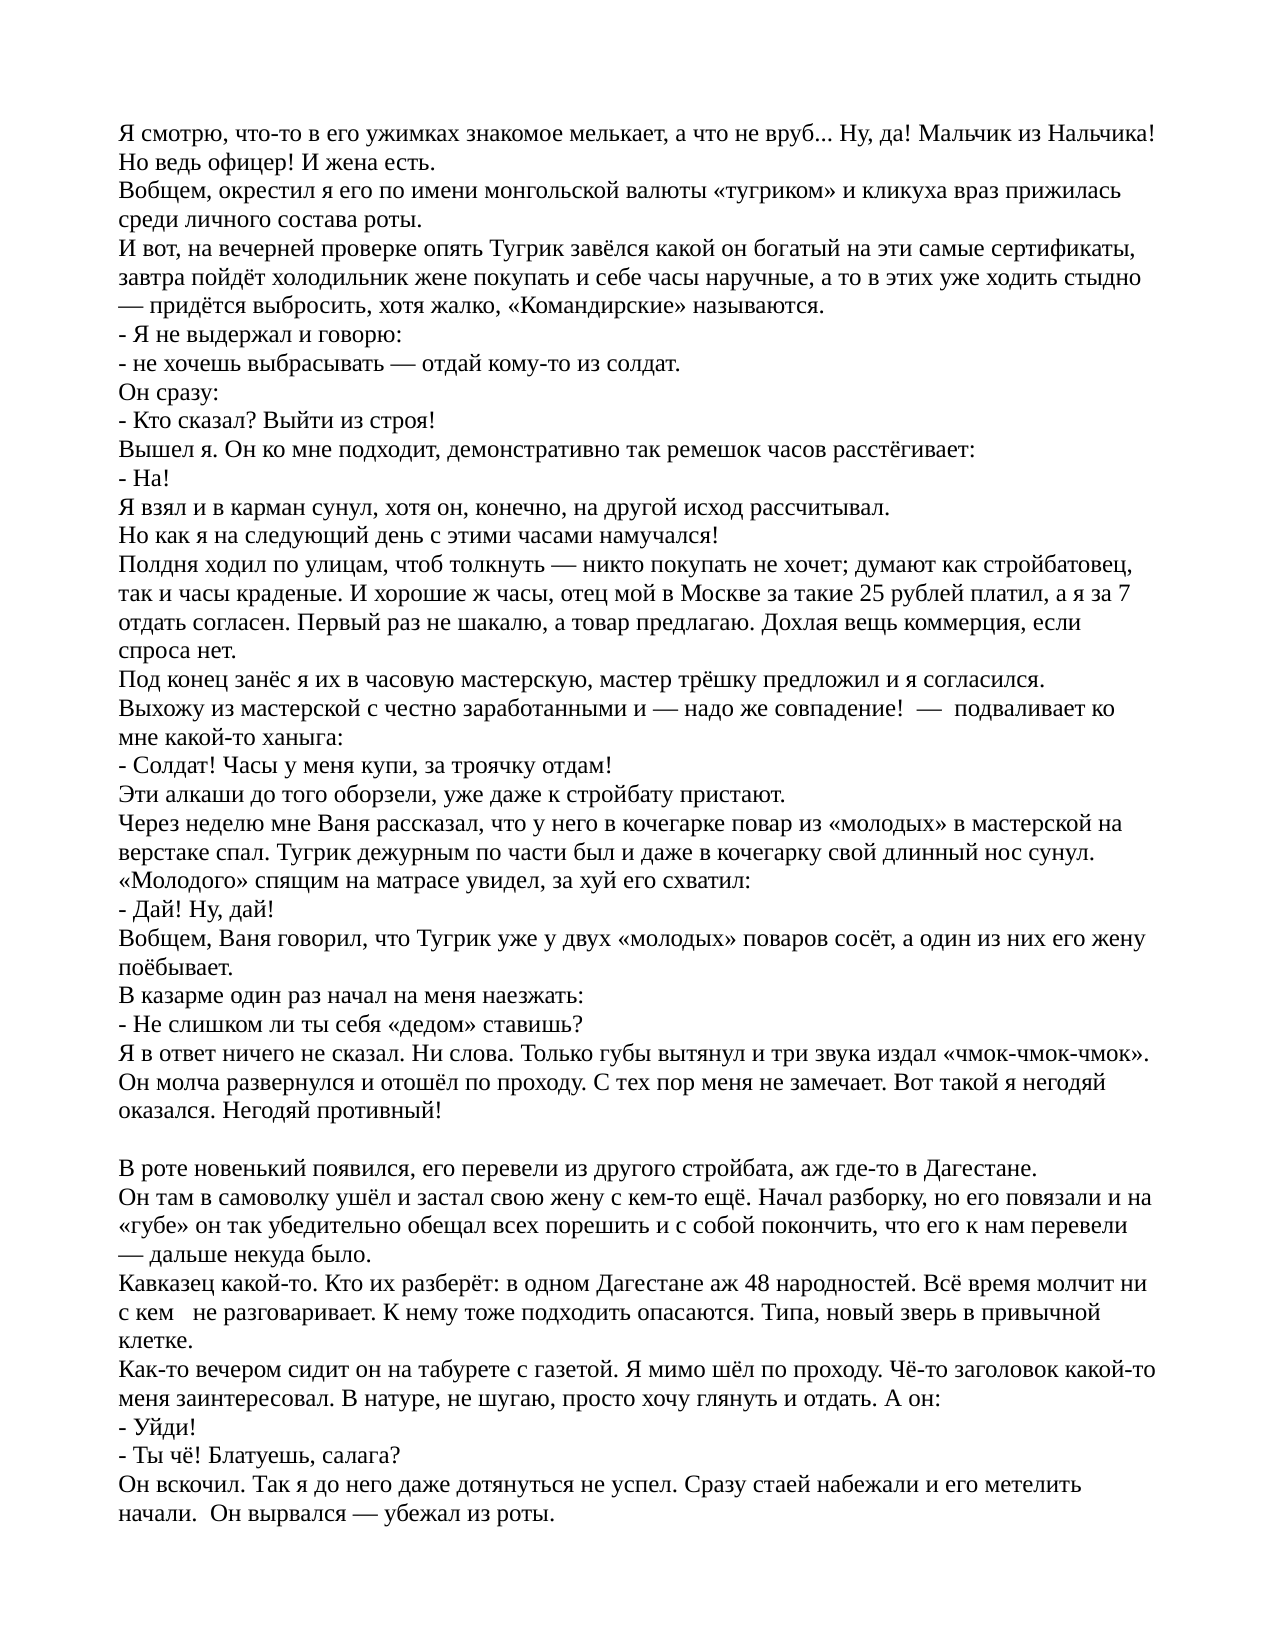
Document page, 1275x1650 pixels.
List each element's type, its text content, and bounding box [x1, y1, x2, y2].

text Я в ответ ничего не сказал. Ни слова. Только губы вытянул и три звука издал «чмок-чмок-чмок». [118, 1038, 1157, 1067]
text - Солдат! Часы у меня купи, за троячку отдам! [118, 751, 1157, 779]
text - Я не выдержал и говорю: [118, 319, 1157, 348]
text - Уйди! [118, 1412, 1157, 1441]
text - Дай! Ну, дай! [118, 894, 1157, 923]
text Он там в самоволку ушёл и застал свою жену с кем-то ещё. Начал разборку, но его повязали и на «губе» он так убедительно обещал всех порешить и с собой покончить, что его к нам перевели — дальше некуда было. [118, 1182, 1157, 1268]
text Но ведь офицер! И жена есть. [118, 147, 1157, 176]
text И вот, на вечерней проверке опять Тугрик завёлся какой он богатый на эти самые сертификаты, завтра пойдёт холодильник жене покупать и себе часы наручные, а то в этих уже ходить стыдно — придётся выбросить, хотя жалко, «Командирские» называются. [118, 233, 1157, 319]
text Вышел я. Он ко мне подходит, демонстративно так ремешок часов расстёгивает: [118, 434, 1157, 463]
text Я смотрю, что-то в его ужимках знакомое мелькает, а что не вруб... Ну, да! Мальчик из Нальчика! [118, 118, 1157, 147]
text - Кто сказал? Выйти из строя! [118, 406, 1157, 434]
text Эти алкаши до того оборзели, уже даже к стройбату пристают. [118, 779, 1157, 808]
text Но как я на следующий день с этими часами намучался! [118, 521, 1157, 549]
text Под конец занёс я их в часовую мастерскую, мастер трёшку предложил и я согласился. [118, 664, 1157, 693]
text - Ты чё! Блатуешь, салага? [118, 1441, 1157, 1469]
text Он вскочил. Так я до него даже дотянуться не успел. Сразу стаей набежали и его метелить начали. Он вырвался — убежал из роты. [118, 1469, 1157, 1527]
text - не хочешь выбрасывать — отдай кому-то из солдат. [118, 348, 1157, 377]
text - На! [118, 463, 1157, 492]
text В роте новенький появился, его перевели из другого стройбата, аж где-то в Дагестане. [118, 1153, 1157, 1182]
text Через неделю мне Ваня рассказал, что у него в кочегарке повар из «молодых» в мастерской на верстаке спал. Тугрик дежурным по части был и даже в кочегарку свой длинный нос сунул. «Молодого» спящим на матрасе увидел, за хуй его схватил: [118, 808, 1157, 894]
text Я взял и в карман сунул, хотя он, конечно, на другой исход рассчитывал. [118, 492, 1157, 521]
text Вобщем, окрестил я его по имени монгольской валюты «тугриком» и кликуха враз прижилась среди личного состава роты. [118, 176, 1157, 233]
text Кавказец какой-то. Кто их разберёт: в одном Дагестане аж 48 народностей. Всё время молчит ни с кем не разговаривает. К нему тоже подходить опасаются. Типа, новый зверь в привычной клетке. [118, 1268, 1157, 1354]
text Вобщем, Ваня говорил, что Тугрик уже у двух «молодых» поваров сосёт, а один из них его жену поёбывает. [118, 923, 1157, 981]
text Выхожу из мастерской с честно заработанными и — надо же совпадение! — подваливает ко мне какой-то ханыга: [118, 693, 1157, 751]
text Полдня ходил по улицам, чтоб толкнуть — никто покупать не хочет; думают как стройбатовец, так и часы краденые. И хорошие ж часы, отец мой в Москве за такие 25 рублей платил, а я за 7 отдать согласен. Первый раз не шакалю, а товар предлагаю. Дохлая вещь коммерция, если спроса нет. [118, 549, 1157, 664]
text Он молча развернулся и отошёл по проходу. С тех пор меня не замечает. Вот такой я негодяй оказался. Негодяй противный! [118, 1067, 1157, 1124]
text В казарме один раз начал на меня наезжать: [118, 981, 1157, 1009]
text Он сразу: [118, 377, 1157, 406]
text Как-то вечером сидит он на табурете с газетой. Я мимо шёл по проходу. Чё-то заголовок какой-то меня заинтересовал. В натуре, не шугаю, просто хочу глянуть и отдать. А он: [118, 1354, 1157, 1412]
text - Не слишком ли ты себя «дедом» ставишь? [118, 1009, 1157, 1038]
